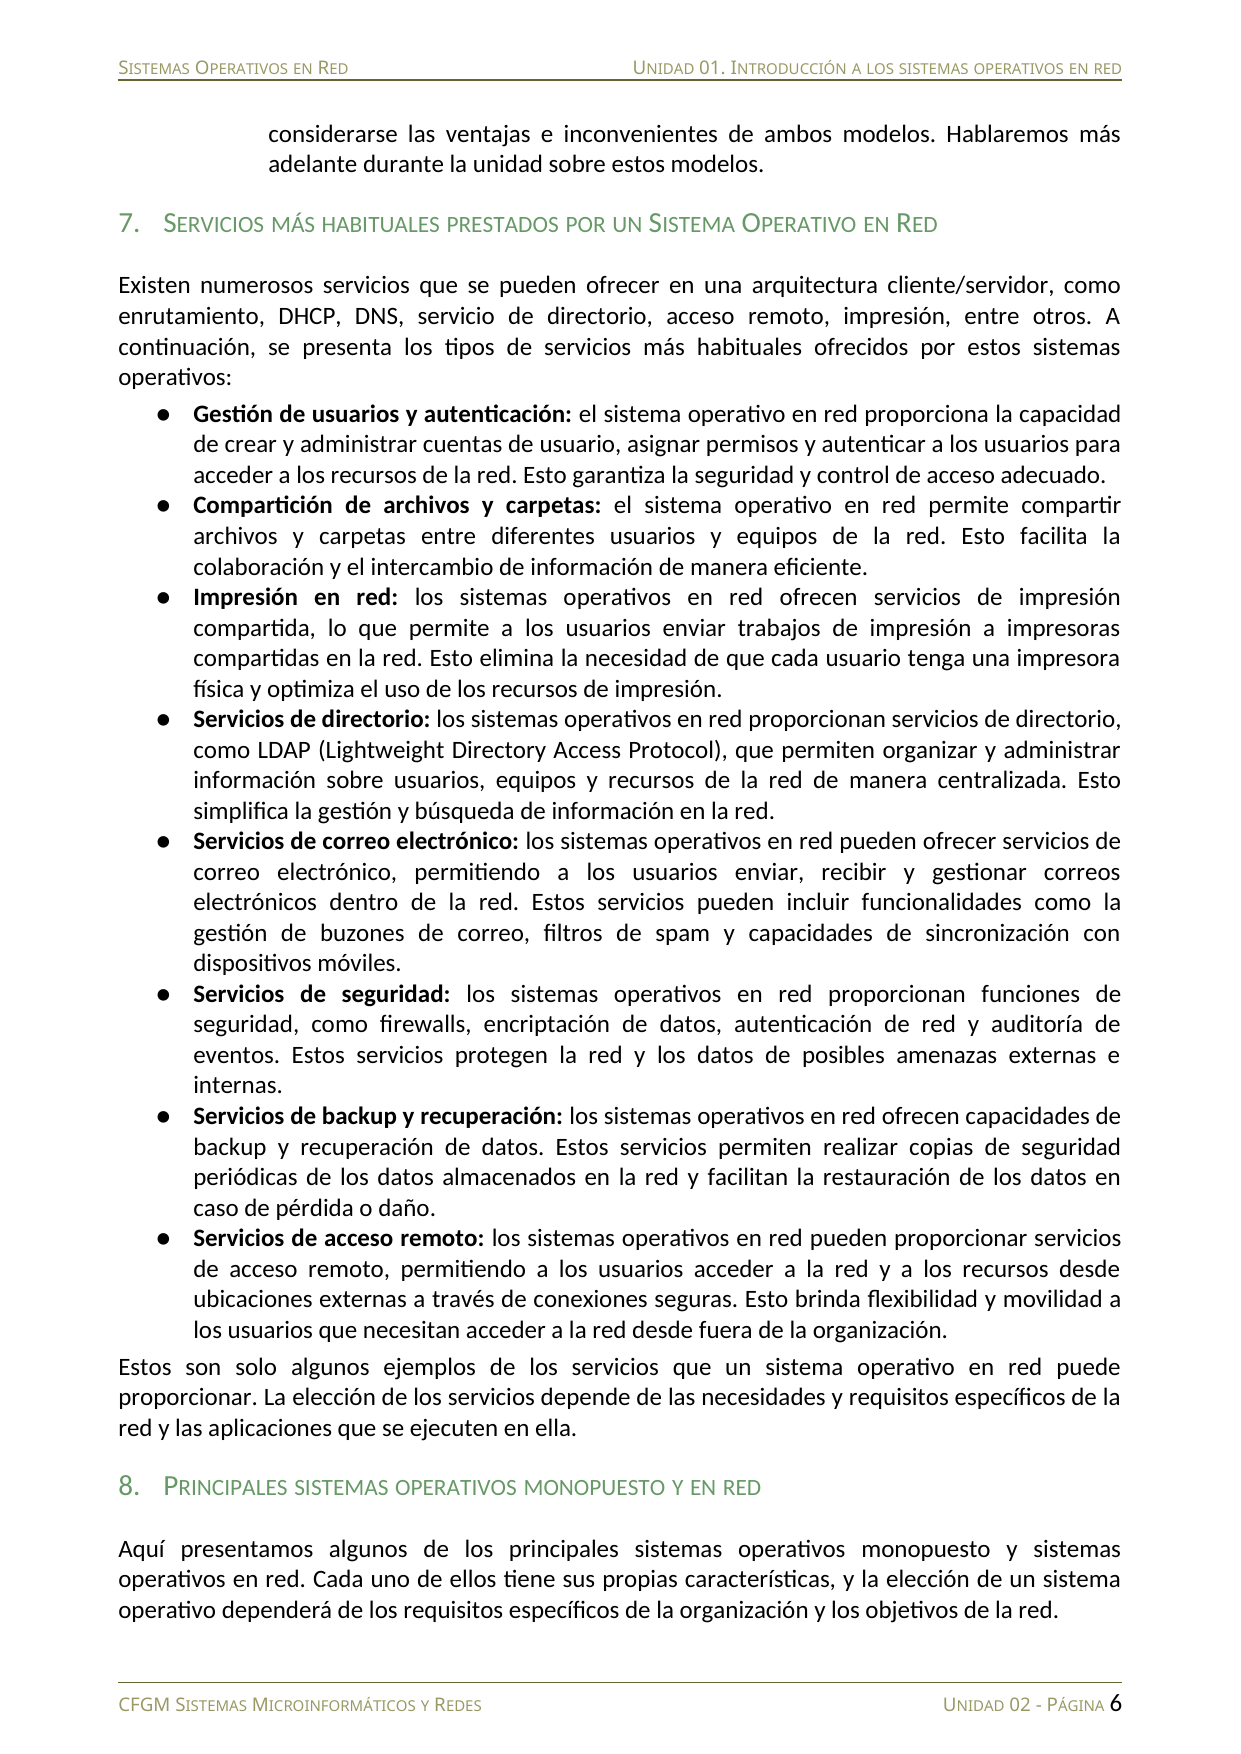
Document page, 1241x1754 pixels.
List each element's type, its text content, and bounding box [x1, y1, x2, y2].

list Servicios de backup y recuperación: los sistemas operativos en red ofrecen capacidades de backup y recuperación de datos. Estos servicios permiten realizar copias de seguridad periódicas de los datos almacenados en la red y facilitan la restauración de los datos en caso de pérdida o daño. [156, 1100, 1122, 1222]
list Gestión de usuarios y autenticación: el sistema operativo en red proporciona la capacidad de crear y administrar cuentas de usuario, asignar permisos y autenticar a los usuarios para acceder a los recursos de la red. Esto garantiza la seguridad y control de acceso adecuado. [156, 398, 1122, 490]
text Existen numerosos servicios que se pueden ofrecer en una arquitectura cliente/servidor, como enrutamiento, DHCP, DNS, servicio de directorio, acceso remoto, impresión, entre otros. A continuación, se presenta los tipos de servicios más habituales ofrecidos por estos sistemas operativos: [118, 269, 1122, 392]
subtitle Servicios más habituales prestados por un Sistema Operativo en Red [118, 204, 1122, 239]
list Servicios de acceso remoto: los sistemas operativos en red pueden proporcionar servicios de acceso remoto, permitiendo a los usuarios acceder a la red y a los recursos desde ubicaciones externas a través de conexiones seguras. Esto brinda flexibilidad y movilidad a los usuarios que necesitan acceder a la red desde fuera de la organización. [156, 1222, 1122, 1344]
text Aquí presentamos algunos de los principales sistemas operativos monopuesto y sistemas operativos en red. Cada uno de ellos tiene sus propias características, y la elección de un sistema operativo dependerá de los requisitos específicos de la organización y los objetivos de la red. [118, 1533, 1122, 1624]
list Servicios de correo electrónico: los sistemas operativos en red pueden ofrecer servicios de correo electrónico, permitiendo a los usuarios enviar, recibir y gestionar correos electrónicos dentro de la red. Estos servicios pueden incluir funcionalidades como la gestión de buzones de correo, filtros de spam y capacidades de sincronización con dispositivos móviles. [156, 825, 1122, 978]
list Impresión en red: los sistemas operativos en red ofrecen servicios de impresión compartida, lo que permite a los usuarios enviar trabajos de impresión a impresoras compartidas en la red. Esto elimina la necesidad de que cada usuario tenga una impresora física y optimiza el uso de los recursos de impresión. [156, 581, 1122, 703]
list Compartición de archivos y carpetas: el sistema operativo en red permite compartir archivos y carpetas entre diferentes usuarios y equipos de la red. Esto facilita la colaboración y el intercambio de información de manera eficiente. [156, 490, 1122, 581]
subtitle Principales sistemas operativos monopuesto y en red [118, 1467, 1122, 1503]
list Servicios de directorio: los sistemas operativos en red proporcionan servicios de directorio, como LDAP (Lightweight Directory Access Protocol), que permiten organizar y administrar información sobre usuarios, equipos y recursos de la red de manera centralizada. Esto simplifica la gestión y búsqueda de información en la red. [156, 703, 1122, 825]
list considerarse las ventajas e inconvenientes de ambos modelos. Hablaremos más adelante durante la unidad sobre estos modelos. [231, 118, 1122, 179]
text Estos son solo algunos ejemplos de los servicios que un sistema operativo en red puede proporcionar. La elección de los servicios depende de las necesidades y requisitos específicos de la red y las aplicaciones que se ejecuten en ella. [118, 1351, 1122, 1442]
list Servicios de seguridad: los sistemas operativos en red proporcionan funciones de seguridad, como firewalls, encriptación de datos, autenticación de red y auditoría de eventos. Estos servicios protegen la red y los datos de posibles amenazas externas e internas. [156, 978, 1122, 1100]
